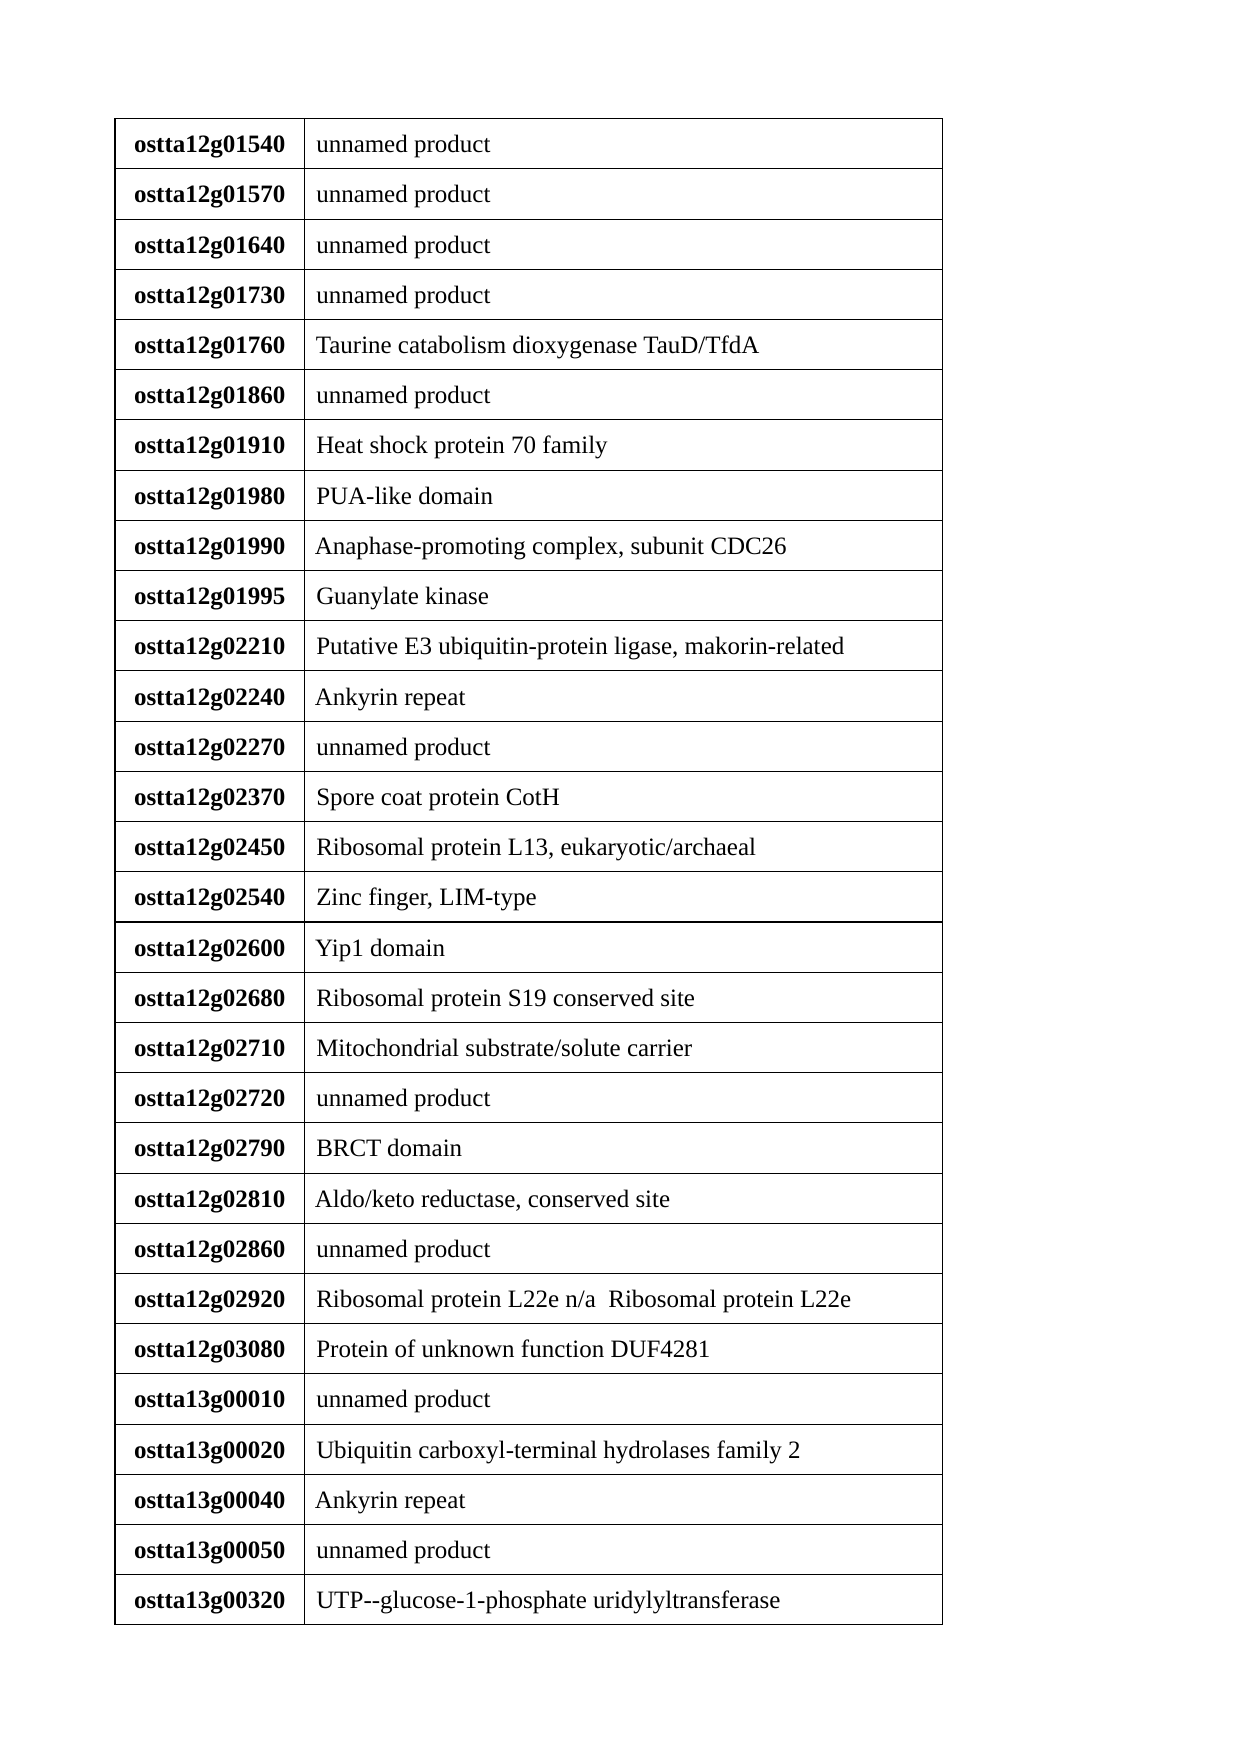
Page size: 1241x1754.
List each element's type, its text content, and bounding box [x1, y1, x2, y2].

table_cell Guanylate kinase [305, 571, 942, 620]
table_cell Ubiquitin carboxyl-terminal hydrolases family 2 [305, 1425, 942, 1474]
table_cell ostta12g01860 [116, 370, 304, 419]
table_cell unnamed product [305, 270, 942, 319]
table_cell unnamed product [305, 220, 942, 269]
table_cell ostta12g01540 [116, 119, 304, 168]
table_cell ostta12g02720 [116, 1073, 304, 1122]
table_cell unnamed product [305, 1525, 942, 1574]
table_cell unnamed product [305, 370, 942, 419]
table_cell unnamed product [305, 1073, 942, 1122]
table_cell ostta12g02810 [116, 1174, 304, 1223]
table_cell Yip1 domain [305, 923, 942, 972]
table_cell ostta12g02860 [116, 1224, 304, 1273]
table_cell Zinc finger, LIM-type [305, 872, 942, 921]
table_cell ostta12g02920 [116, 1274, 304, 1323]
table_cell ostta13g00050 [116, 1525, 304, 1574]
table_cell BRCT domain [305, 1123, 942, 1172]
table_cell ostta12g02710 [116, 1023, 304, 1072]
table_cell ostta12g02680 [116, 973, 304, 1022]
table_cell ostta13g00040 [116, 1475, 304, 1524]
table_cell ostta13g00020 [116, 1425, 304, 1474]
table_cell Mitochondrial substrate/solute carrier [305, 1023, 942, 1072]
table_cell Ankyrin repeat [305, 1475, 942, 1524]
table_cell Heat shock protein 70 family [305, 420, 942, 469]
table_cell Aldo/keto reductase, conserved site [305, 1174, 942, 1223]
table_cell ostta12g01980 [116, 471, 304, 520]
table_cell ostta12g01995 [116, 571, 304, 620]
table_cell Putative E3 ubiquitin-protein ligase, makorin-related [305, 621, 942, 670]
table_cell ostta12g02450 [116, 822, 304, 871]
table_cell unnamed product [305, 169, 942, 218]
table_cell ostta12g02210 [116, 621, 304, 670]
table_cell Ribosomal protein S19 conserved site [305, 973, 942, 1022]
table_cell ostta12g02790 [116, 1123, 304, 1172]
table_cell Taurine catabolism dioxygenase TauD/TfdA [305, 320, 942, 369]
table_cell ostta12g03080 [116, 1324, 304, 1373]
table_cell unnamed product [305, 1374, 942, 1423]
table_cell ostta12g02270 [116, 722, 304, 771]
table_cell ostta12g01570 [116, 169, 304, 218]
table_cell Ankyrin repeat [305, 671, 942, 721]
table_cell unnamed product [305, 1224, 942, 1273]
table_cell ostta12g01760 [116, 320, 304, 369]
table_cell ostta12g02600 [116, 923, 304, 972]
table_cell ostta12g01730 [116, 270, 304, 319]
table_cell Spore coat protein CotH [305, 772, 942, 821]
table_cell ostta12g02240 [116, 671, 304, 721]
table_cell UTP--glucose-1-phosphate uridylyltransferase [305, 1575, 942, 1624]
table_cell ostta12g01910 [116, 420, 304, 469]
table_cell ostta13g00320 [116, 1575, 304, 1624]
table_cell ostta12g01990 [116, 521, 304, 570]
table_cell Ribosomal protein L22e n/a Ribosomal protein L22e [305, 1274, 942, 1323]
table_cell ostta12g02540 [116, 872, 304, 921]
table_cell ostta12g01640 [116, 220, 304, 269]
table_cell Ribosomal protein L13, eukaryotic/archaeal [305, 822, 942, 871]
table_cell unnamed product [305, 119, 942, 168]
table_cell PUA-like domain [305, 471, 942, 520]
table_cell ostta13g00010 [116, 1374, 304, 1423]
table_cell Protein of unknown function DUF4281 [305, 1324, 942, 1373]
table_cell Anaphase-promoting complex, subunit CDC26 [305, 521, 942, 570]
table_cell unnamed product [305, 722, 942, 771]
table_cell ostta12g02370 [116, 772, 304, 821]
